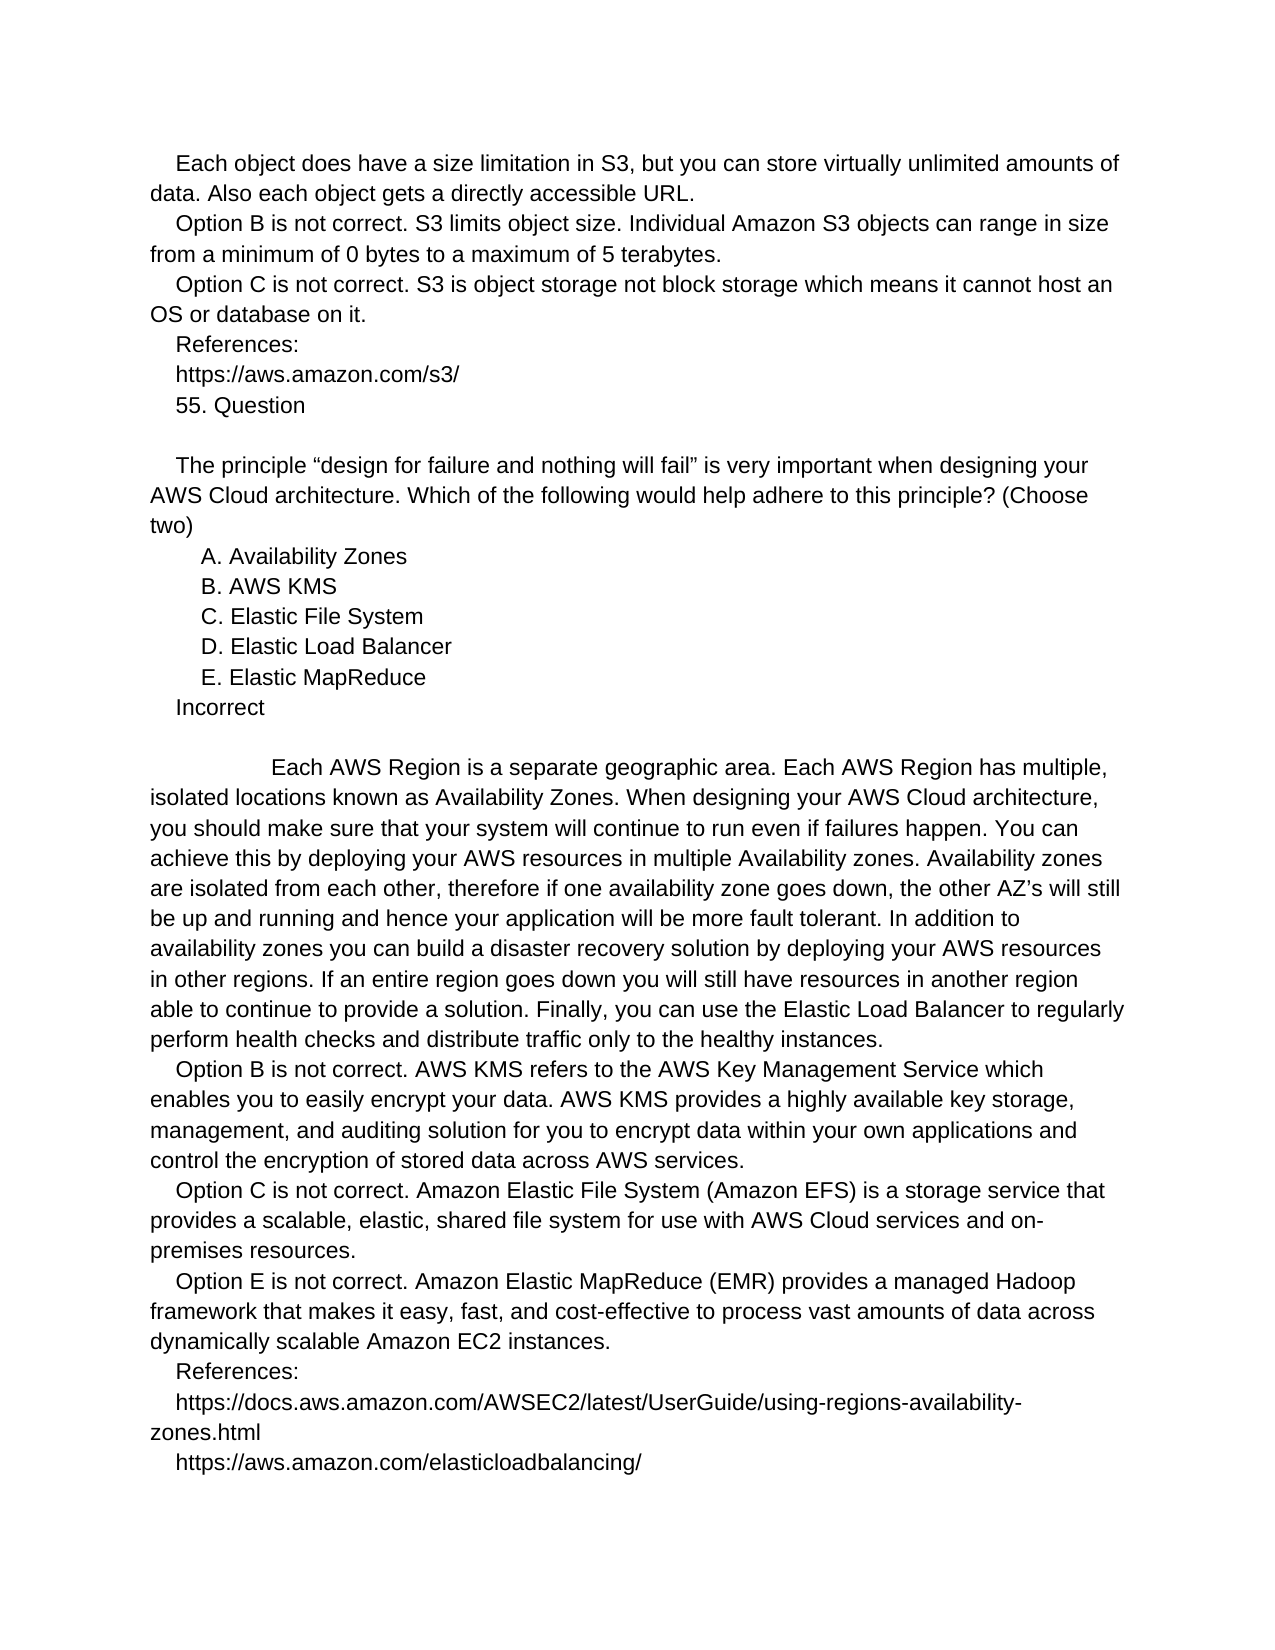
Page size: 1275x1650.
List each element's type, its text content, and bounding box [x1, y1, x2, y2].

text https://aws.amazon.com/s3/ [150, 361, 1125, 388]
text Option B is not correct. AWS KMS refers to the AWS Key Management Service which enables you to easily encrypt your data. AWS KMS provides a highly available key storage, management, and auditing solution for you to encrypt data within your own applications and control the encryption of stored data across AWS services. [150, 1056, 1125, 1173]
text A. Availability Zones [150, 543, 1125, 569]
text References: [150, 331, 1125, 358]
text The principle “design for failure and nothing will fail” is very important when designing your AWS Cloud architecture. Which of the following would help adhere to this principle? (Choose two) [150, 452, 1125, 539]
text Incorrect [150, 694, 1125, 720]
text Option C is not correct. S3 is object storage not block storage which means it cannot host an OS or database on it. [150, 271, 1125, 327]
text D. Elastic Load Balancer [150, 633, 1125, 660]
text B. AWS KMS [150, 573, 1125, 599]
text Each AWS Region is a separate geographic area. Each AWS Region has multiple, isolated locations known as Availability Zones. When designing your AWS Cloud architecture, you should make sure that your system will continue to run even if failures happen. You can achieve this by deploying your AWS resources in multiple Availability zones. Availability zones are isolated from each other, therefore if one availability zone goes down, the other AZ’s will still be up and running and hence your application will be more fault tolerant. In addition to availability zones you can build a disaster recovery solution by deploying your AWS resources in other regions. If an entire region goes down you will still have resources in another region able to continue to provide a solution. Finally, you can use the Elastic Load Balancer to regularly perform health checks and distribute traffic only to the healthy instances. [150, 754, 1125, 1052]
text E. Elastic MapReduce [150, 663, 1125, 690]
text https://docs.aws.amazon.com/AWSEC2/latest/UserGuide/using-regions-availability-zones.html [150, 1388, 1125, 1445]
text Each object does have a size limitation in S3, but you can store virtually unlimited amounts of data. Also each object gets a directly accessible URL. [150, 150, 1125, 207]
text 55. Question [150, 392, 1125, 418]
text Option E is not correct. Amazon Elastic MapReduce (EMR) provides a managed Hadoop framework that makes it easy, fast, and cost-effective to process vast amounts of data across dynamically scalable Amazon EC2 instances. [150, 1268, 1125, 1354]
text https://aws.amazon.com/elasticloadbalancing/ [150, 1449, 1125, 1475]
text Option C is not correct. Amazon Elastic File System (Amazon EFS) is a storage service that provides a scalable, elastic, shared file system for use with AWS Cloud services and on-premises resources. [150, 1177, 1125, 1264]
text References: [150, 1358, 1125, 1385]
text Option B is not correct. S3 limits object size. Individual Amazon S3 objects can range in size from a minimum of 0 bytes to a maximum of 5 terabytes. [150, 210, 1125, 267]
text C. Elastic File System [150, 603, 1125, 629]
